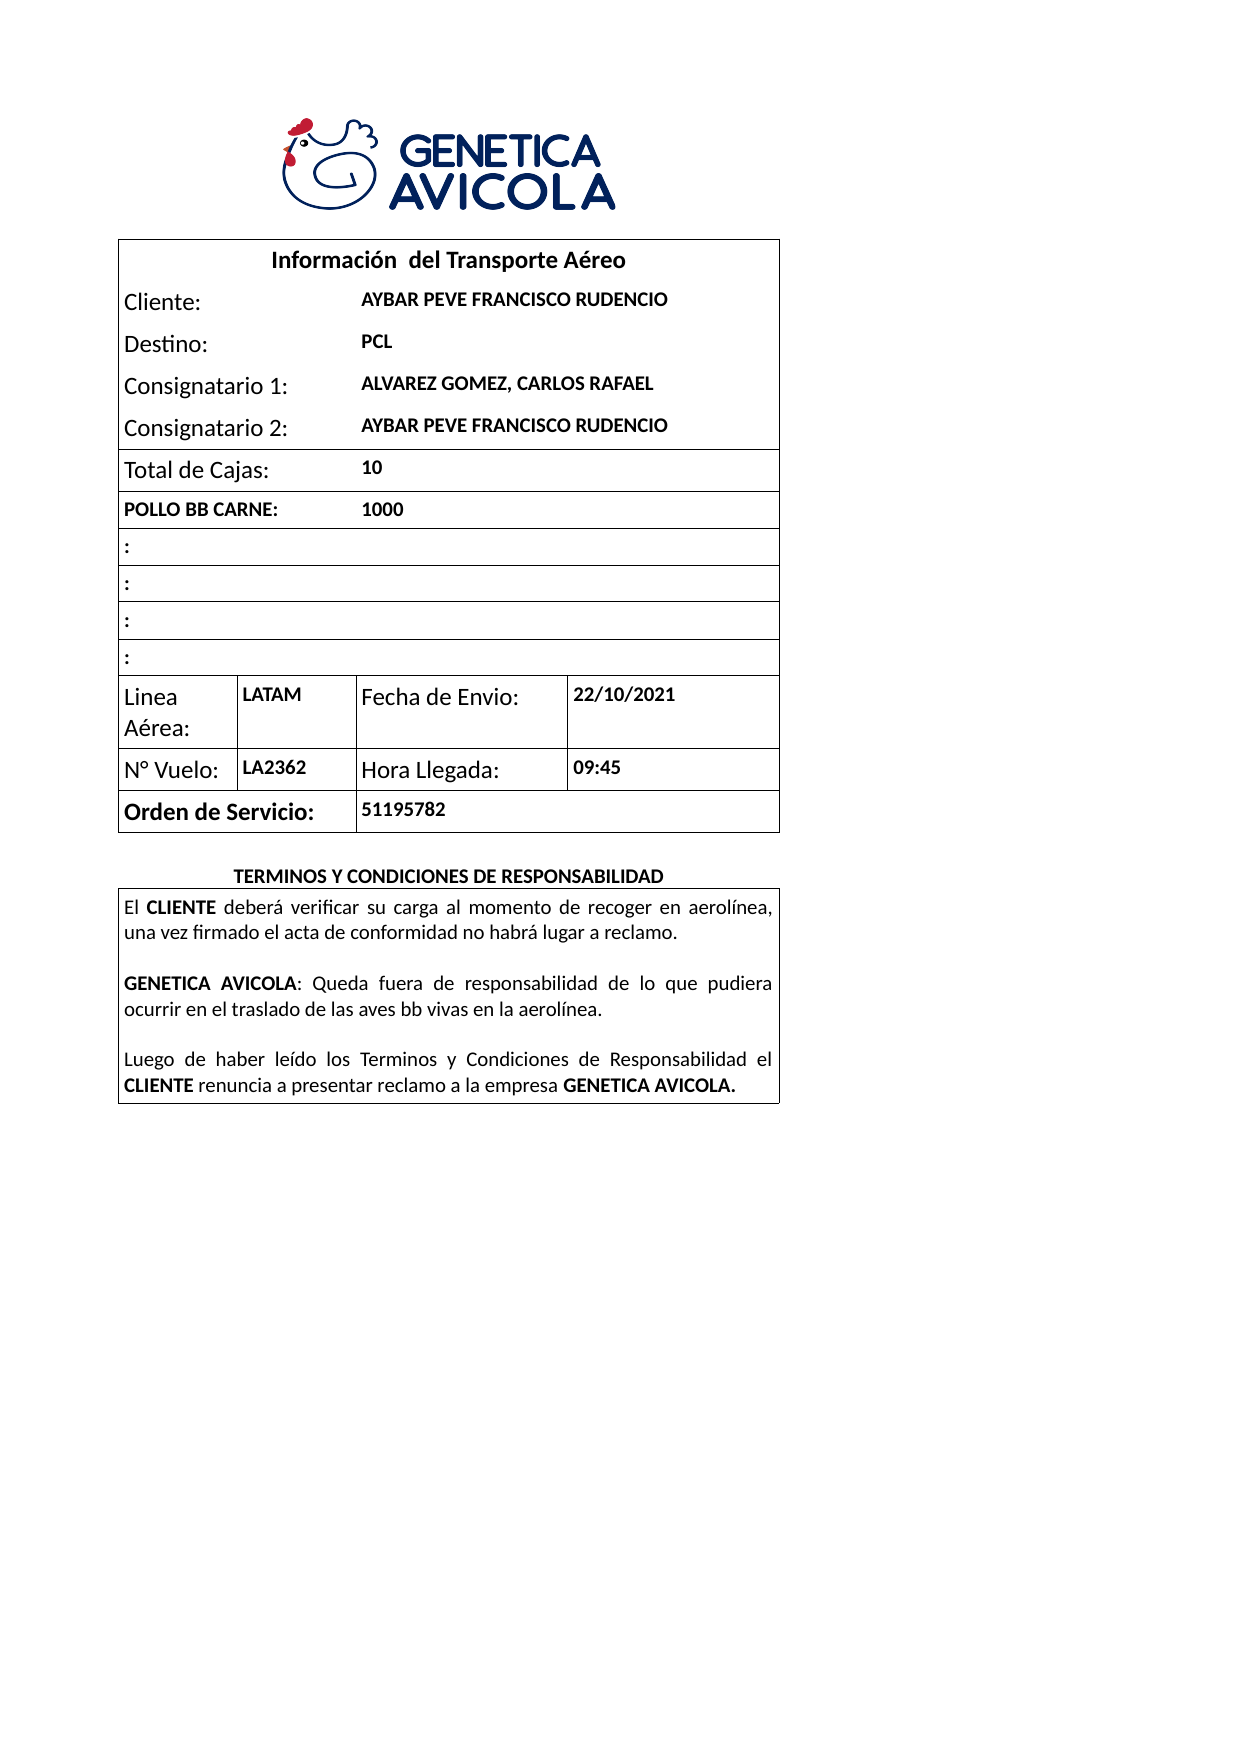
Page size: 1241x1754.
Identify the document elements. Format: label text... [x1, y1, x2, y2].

table_cell Consignatario 2: [119, 406, 356, 448]
table_cell Cliente: [119, 281, 356, 322]
table_cell AYBAR PEVE FRANCISCO RUDENCIO [356, 281, 779, 322]
table_cell Consignatario 1: [119, 365, 356, 406]
table_cell LA2362 [238, 749, 356, 790]
table_cell AYBAR PEVE FRANCISCO RUDENCIO [356, 406, 779, 448]
table_cell POLLO BB CARNE: [119, 492, 356, 527]
table_cell TERMINOS Y CONDICIONES DE RESPONSABILIDAD [118, 833, 779, 888]
table_cell 09:45 [568, 749, 779, 790]
table_cell Total de Cajas: [119, 450, 356, 491]
table_cell Orden de Servicio: [119, 791, 356, 832]
table_cell 1000 [356, 492, 779, 527]
table_cell 10 [356, 450, 779, 491]
table_cell [356, 602, 779, 638]
table_cell : [119, 529, 356, 564]
table_cell [356, 566, 779, 601]
table_cell : [119, 602, 356, 638]
table_header Información del Transporte Aéreo [119, 240, 779, 281]
table_cell : [119, 640, 356, 675]
table_cell Fecha de Envio: [357, 676, 567, 748]
table_cell [356, 640, 779, 675]
table_cell 22/10/2021 [568, 676, 779, 748]
table_cell Hora Llegada: [357, 749, 567, 790]
table_cell El CLIENTE deberá verificar su carga al momento de recoger en aerolínea, una vez firmado el acta de conformidad no habrá lugar a reclamo. GENETICA AVICOLA: Queda fuera de responsabilidad de lo que pudiera ocurrir en el traslado de las aves bb vivas en la aerolínea. Luego de haber leído los Terminos y Condiciones de Responsabilidad el CLIENTE renuncia a presentar reclamo a la empresa GENETICA AVICOLA. [119, 889, 779, 1103]
table_cell 51195782 [357, 791, 779, 832]
table_cell Linea Aérea: [119, 676, 237, 748]
table_cell PCL [356, 323, 779, 364]
table_cell ALVAREZ GOMEZ, CARLOS RAFAEL [356, 365, 779, 406]
table_cell Destino: [119, 323, 356, 364]
picture [282, 118, 616, 210]
table_cell LATAM [238, 676, 356, 748]
table_cell N° Vuelo: [119, 749, 237, 790]
table_cell [356, 529, 779, 564]
table_cell : [119, 566, 356, 601]
